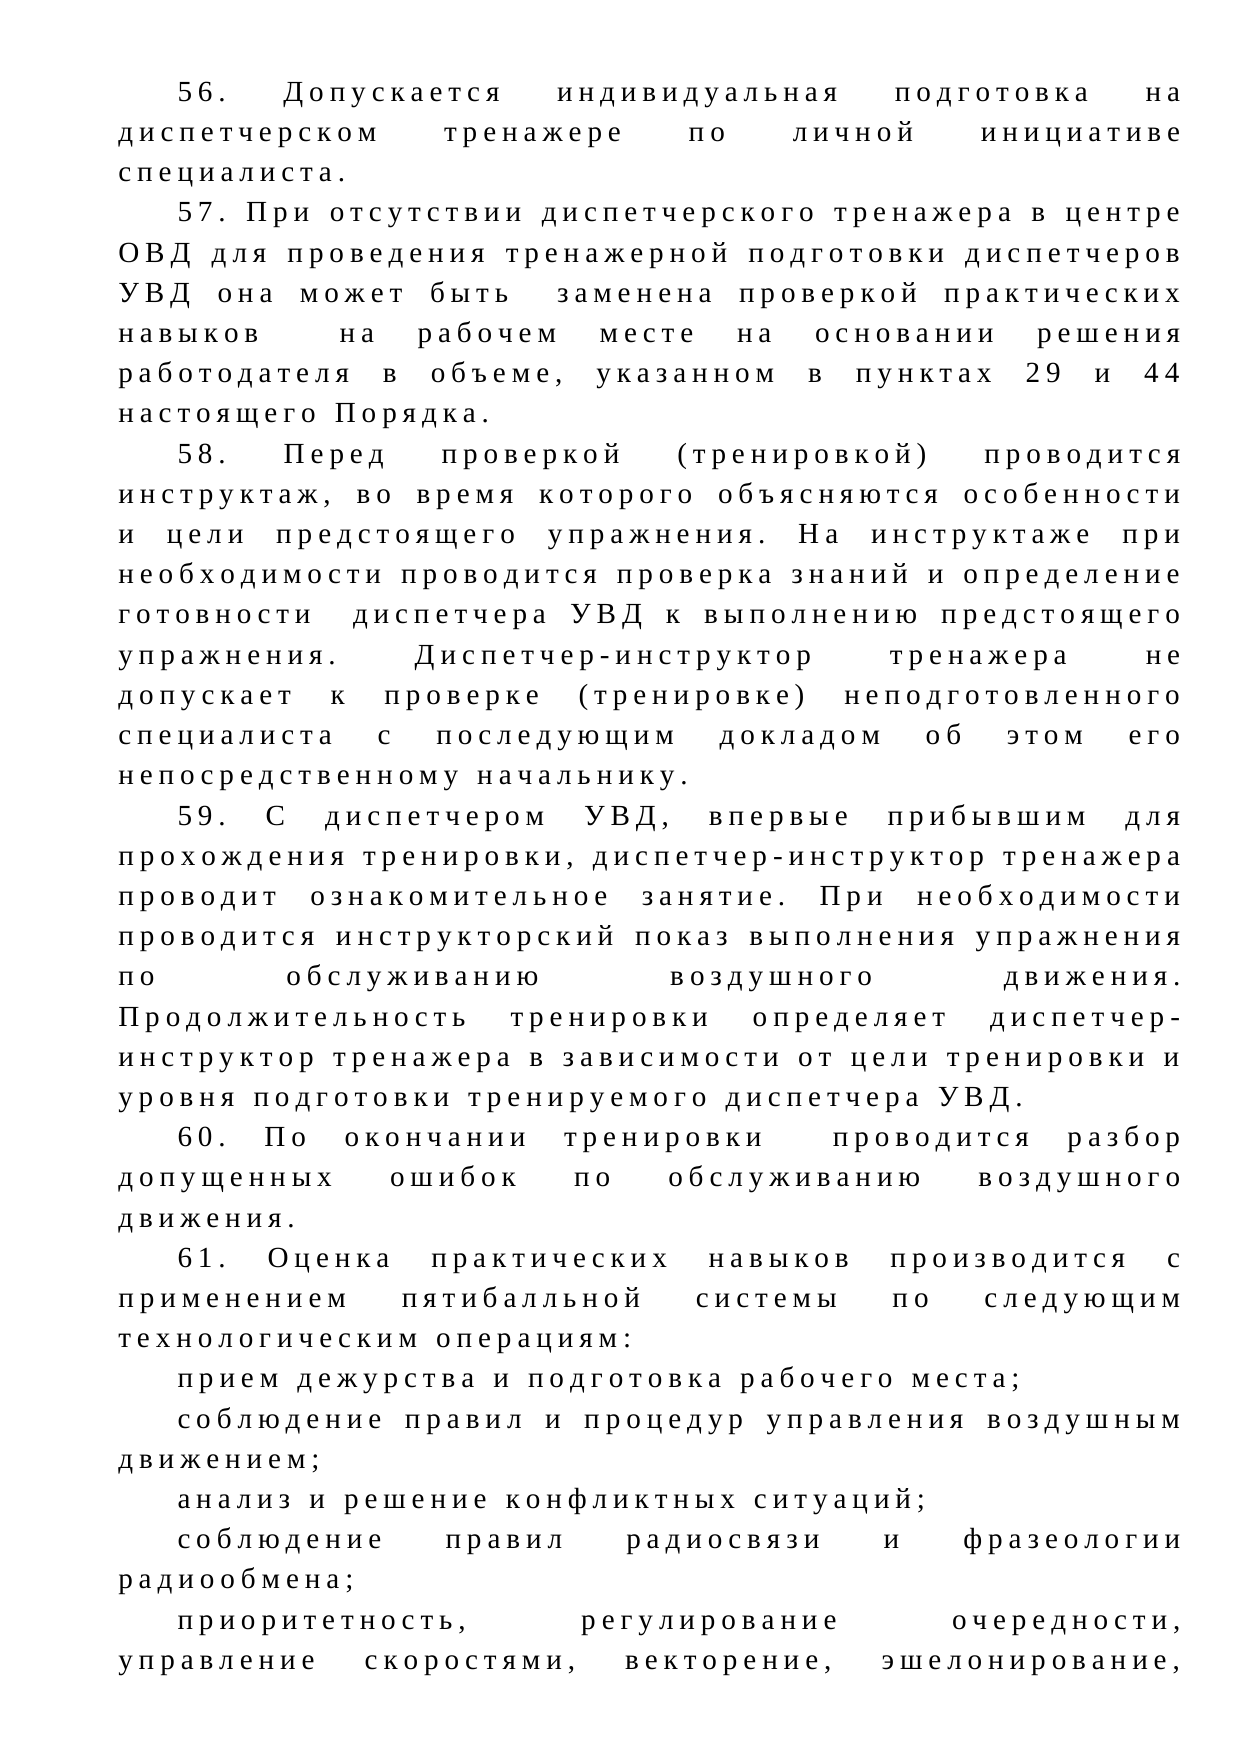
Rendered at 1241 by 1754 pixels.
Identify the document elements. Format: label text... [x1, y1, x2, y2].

text приоритетность, регулирование очередности, управление скоростями, векторение, эшелонирование, [118, 1602, 1181, 1676]
text 57. При отсутствии диспетчерского тренажера в центре ОВД для проведения тренажерной подготовки диспетчеров УВД она может быть заменена проверкой практических навыков на рабочем месте на основании решения работодателя в объеме, указанном в пунктах 29 и 44 настоящего Порядка. [118, 194, 1181, 429]
text соблюдение правил радиосвязи и фразеологии радиообмена; [118, 1521, 1181, 1595]
text 59. С диспетчером УВД, впервые прибывшим для прохождения тренировки, диспетчер-инструктор тренажера проводит ознакомительное занятие. При необходимости проводится инструкторский показ выполнения упражнения по обслуживанию воздушного движения. Продолжительность тренировки определяет диспетчер-инструктор тренажера в зависимости от цели тренировки и уровня подготовки тренируемого диспетчера УВД. [118, 798, 1181, 1113]
text анализ и решение конфликтных ситуаций; [118, 1481, 1181, 1515]
text 61. Оценка практических навыков производится с применением пятибалльной системы по следующим технологическим операциям: [118, 1240, 1181, 1354]
text 58. Перед проверкой (тренировкой) проводится инструктаж, во время которого объясняются особенности и цели предстоящего упражнения. На инструктаже при необходимости проводится проверка знаний и определение готовности диспетчера УВД к выполнению предстоящего упражнения. Диспетчер-инструктор тренажера не допускает к проверке (тренировке) неподготовленного специалиста с последующим докладом об этом его непосредственному начальнику. [118, 436, 1181, 791]
text 60. По окончании тренировки проводится разбор допущенных ошибок по обслуживанию воздушного движения. [118, 1119, 1181, 1233]
text соблюдение правил и процедур управления воздушным движением; [118, 1401, 1181, 1474]
text 56. Допускается индивидуальная подготовка на диспетчерском тренажере по личной инициативе специалиста. [118, 74, 1181, 188]
text прием дежурства и подготовка рабочего места; [118, 1361, 1181, 1394]
